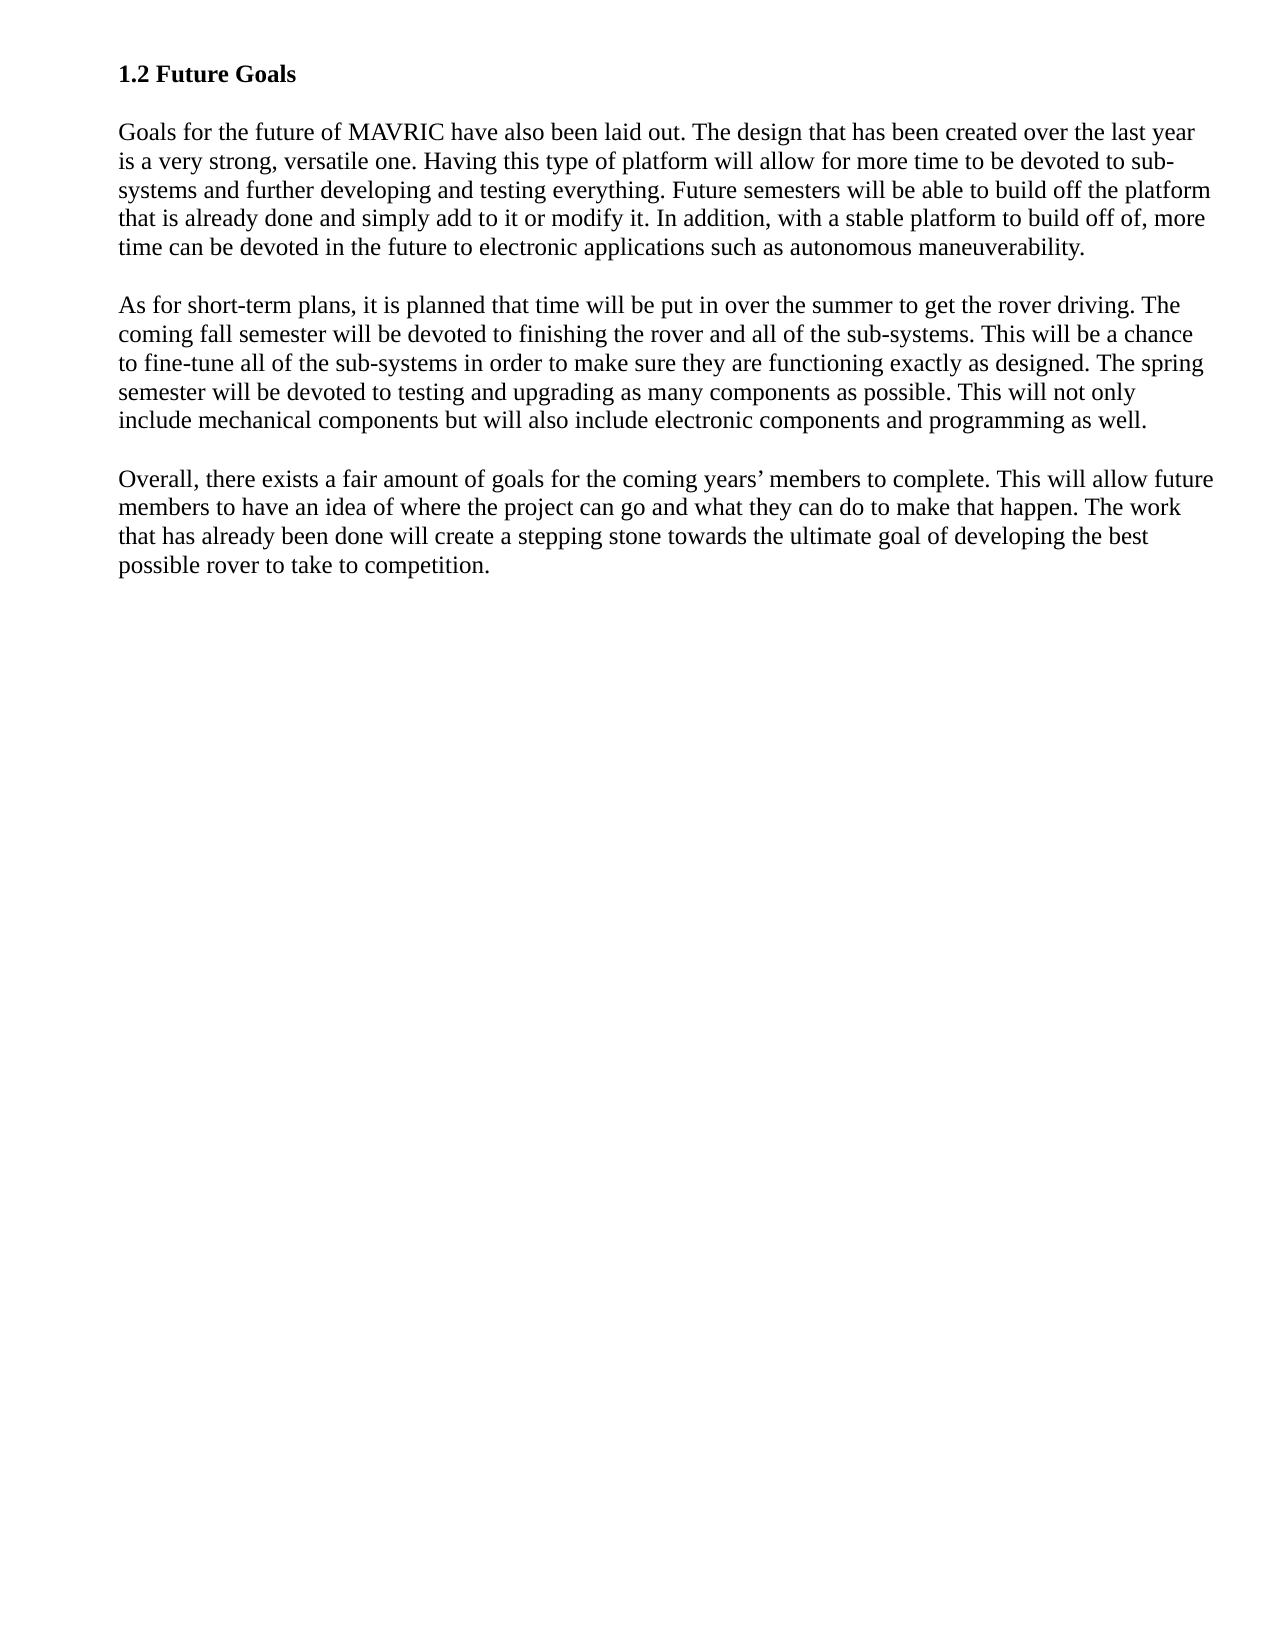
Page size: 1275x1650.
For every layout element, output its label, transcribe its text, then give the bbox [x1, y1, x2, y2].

text Goals for the future of MAVRIC have also been laid out. The design that has been created over the last year is a very strong, versatile one. Having this type of platform will allow for more time to be devoted to sub-systems and further developing and testing everything. Future semesters will be able to build off the platform that is already done and simply add to it or modify it. In addition, with a stable platform to build off of, more time can be devoted in the future to electronic applications such as autonomous maneuverability. [118, 117, 1216, 261]
subtitle 1.2 Future Goals [118, 59, 1216, 88]
text As for short-term plans, it is planned that time will be put in over the summer to get the rover driving. The coming fall semester will be devoted to finishing the rover and all of the sub-systems. This will be a chance to fine-tune all of the sub-systems in order to make sure they are functioning exactly as designed. The spring semester will be devoted to testing and upgrading as many components as possible. This will not only include mechanical components but will also include electronic components and programming as well. [118, 291, 1216, 434]
text Overall, there exists a fair amount of goals for the coming years’ members to complete. This will allow future members to have an idea of where the project can go and what they can do to make that happen. The work that has already been done will create a stepping stone towards the ultimate goal of developing the best possible rover to take to competition. [118, 464, 1216, 579]
